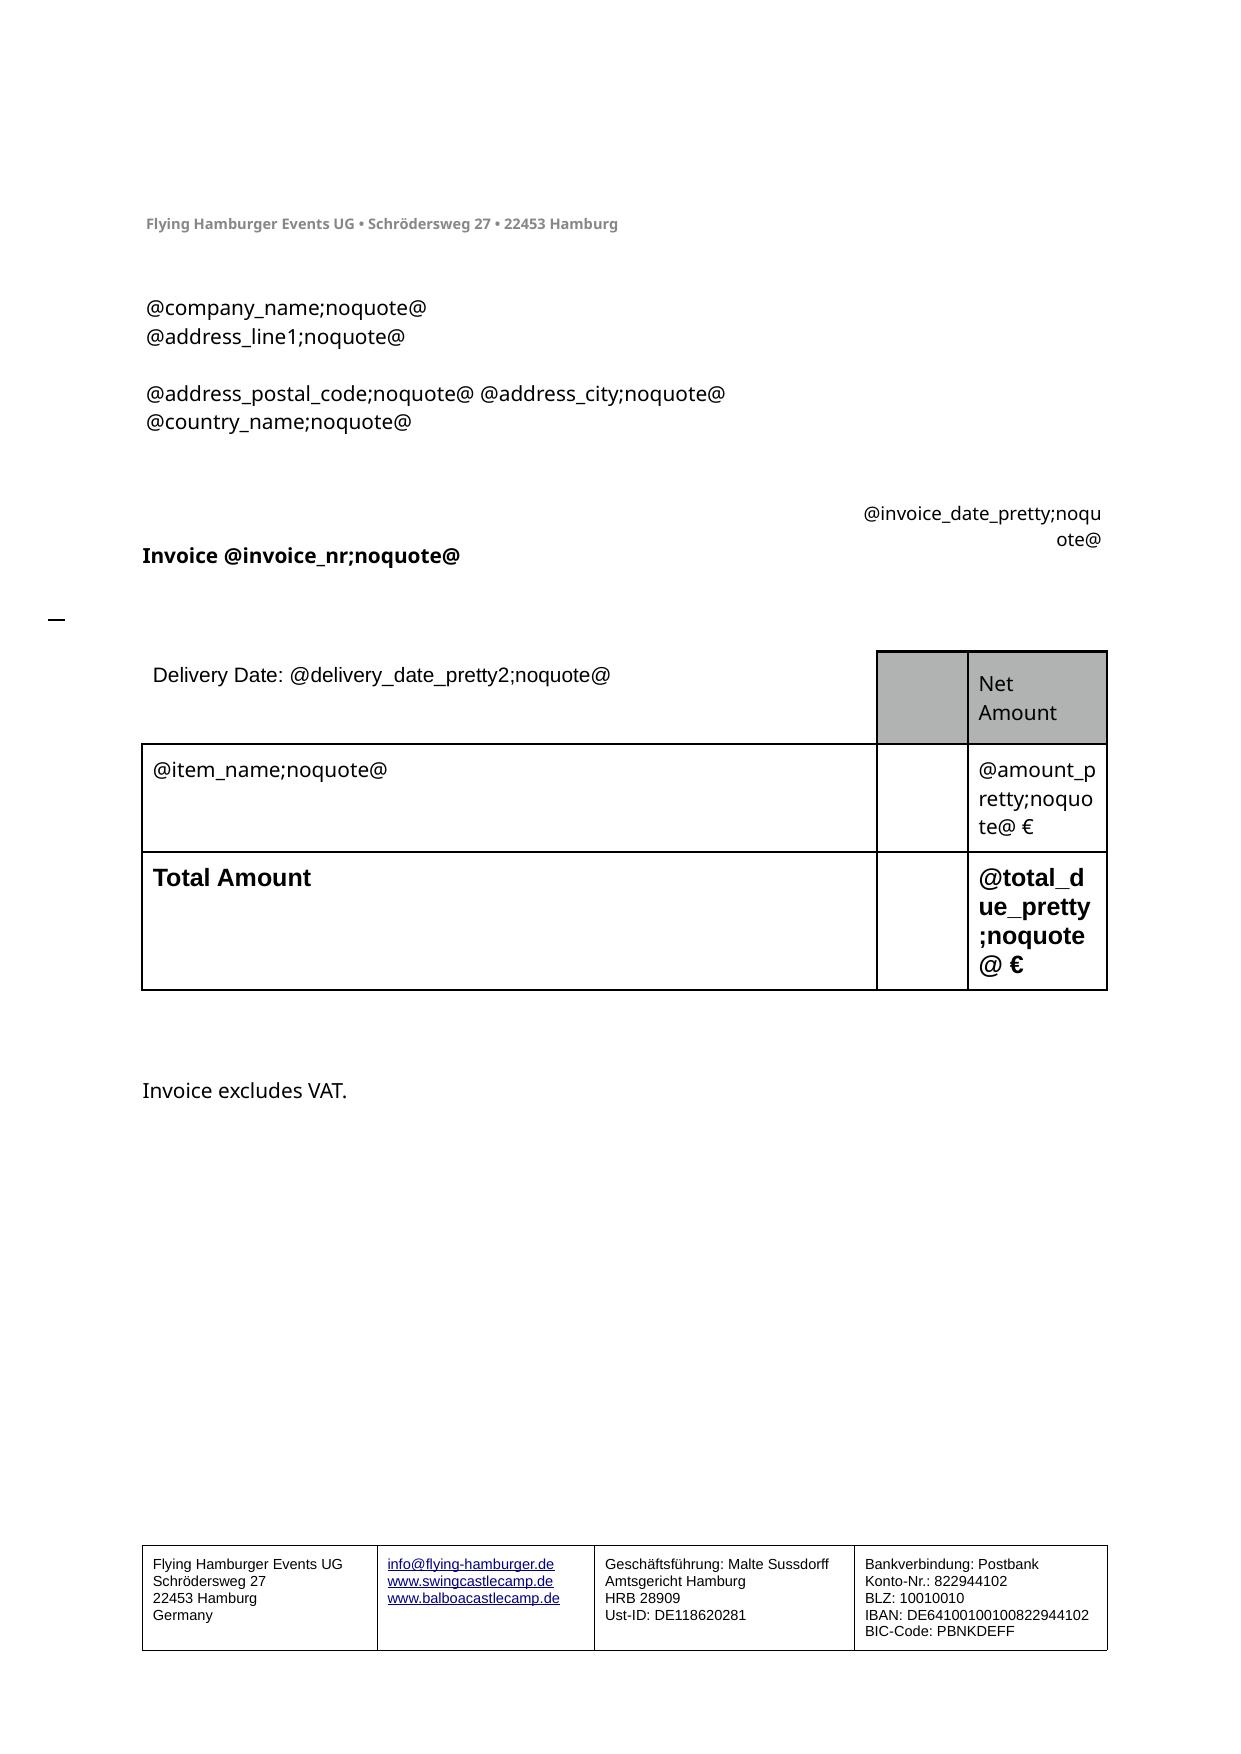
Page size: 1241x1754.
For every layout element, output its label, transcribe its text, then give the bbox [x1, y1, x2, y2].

table_header Net Amount [969, 653, 1106, 743]
table_cell @item_name;noquote@ [143, 745, 876, 851]
table_cell @total_due_pretty;noquote@ € [969, 853, 1106, 989]
table_cell Total Amount [143, 853, 876, 989]
table_cell [878, 745, 967, 851]
table_header [878, 653, 967, 743]
table_cell @amount_pretty;noquote@ € [969, 745, 1106, 851]
table_header Delivery Date: @delivery_date_pretty2;noquote@ [142, 650, 876, 743]
table_cell [878, 853, 967, 989]
text Invoice @invoice_nr;noquote@ [142, 541, 1107, 569]
text Invoice excludes VAT. [142, 1076, 1107, 1105]
